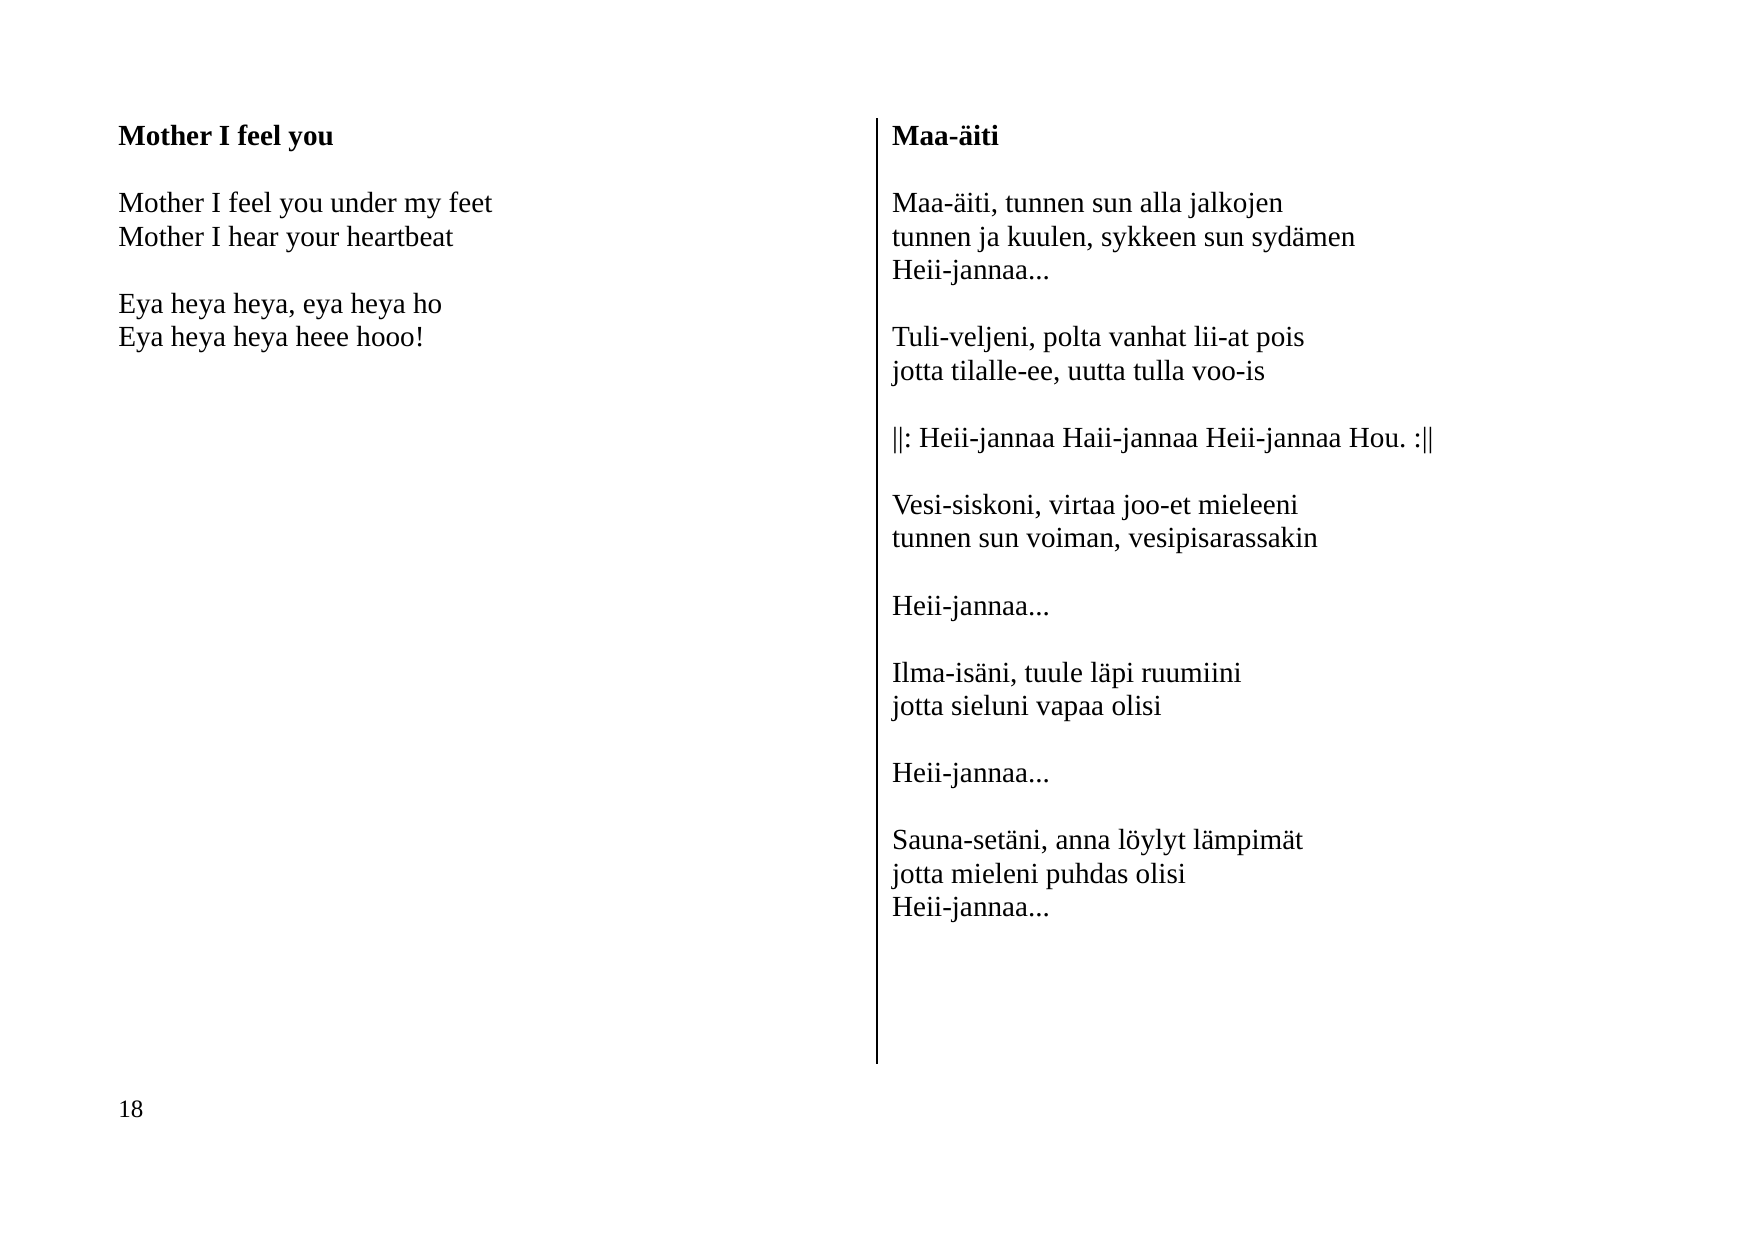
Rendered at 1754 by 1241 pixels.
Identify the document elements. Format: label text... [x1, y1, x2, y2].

text Tuli-veljeni, polta vanhat lii-at pois [892, 319, 1635, 353]
text Sauna-setäni, anna löylyt lämpimät [892, 822, 1635, 856]
text Mother I feel you under my feet [118, 185, 862, 219]
text Eya heya heya, eya heya ho [118, 286, 862, 319]
text tunnen sun voiman, vesipisarassakin [892, 521, 1635, 554]
text Vesi-siskoni, virtaa joo-et mieleeni [892, 487, 1635, 521]
text jotta tilalle-ee, uutta tulla voo-is [892, 353, 1635, 386]
text Eya heya heya heee hooo! [118, 319, 862, 353]
text Ilma-isäni, tuule läpi ruumiini [892, 655, 1635, 688]
text jotta sieluni vapaa olisi [892, 688, 1635, 722]
text Heii-jannaa... [892, 889, 1635, 923]
text Heii-jannaa... [892, 755, 1635, 789]
text ||: Heii-jannaa Haii-jannaa Heii-jannaa Hou. :|| [892, 420, 1635, 453]
text jotta mieleni puhdas olisi [892, 856, 1635, 889]
text Mother I hear your heartbeat [118, 219, 862, 252]
text Mother I feel you [118, 118, 862, 152]
text tunnen ja kuulen, sykkeen sun sydämen [892, 219, 1635, 252]
text Heii-jannaa... [892, 252, 1635, 286]
text Maa-äiti, tunnen sun alla jalkojen [892, 185, 1635, 219]
text Heii-jannaa... [892, 588, 1635, 621]
text Maa-äiti [892, 118, 1635, 152]
